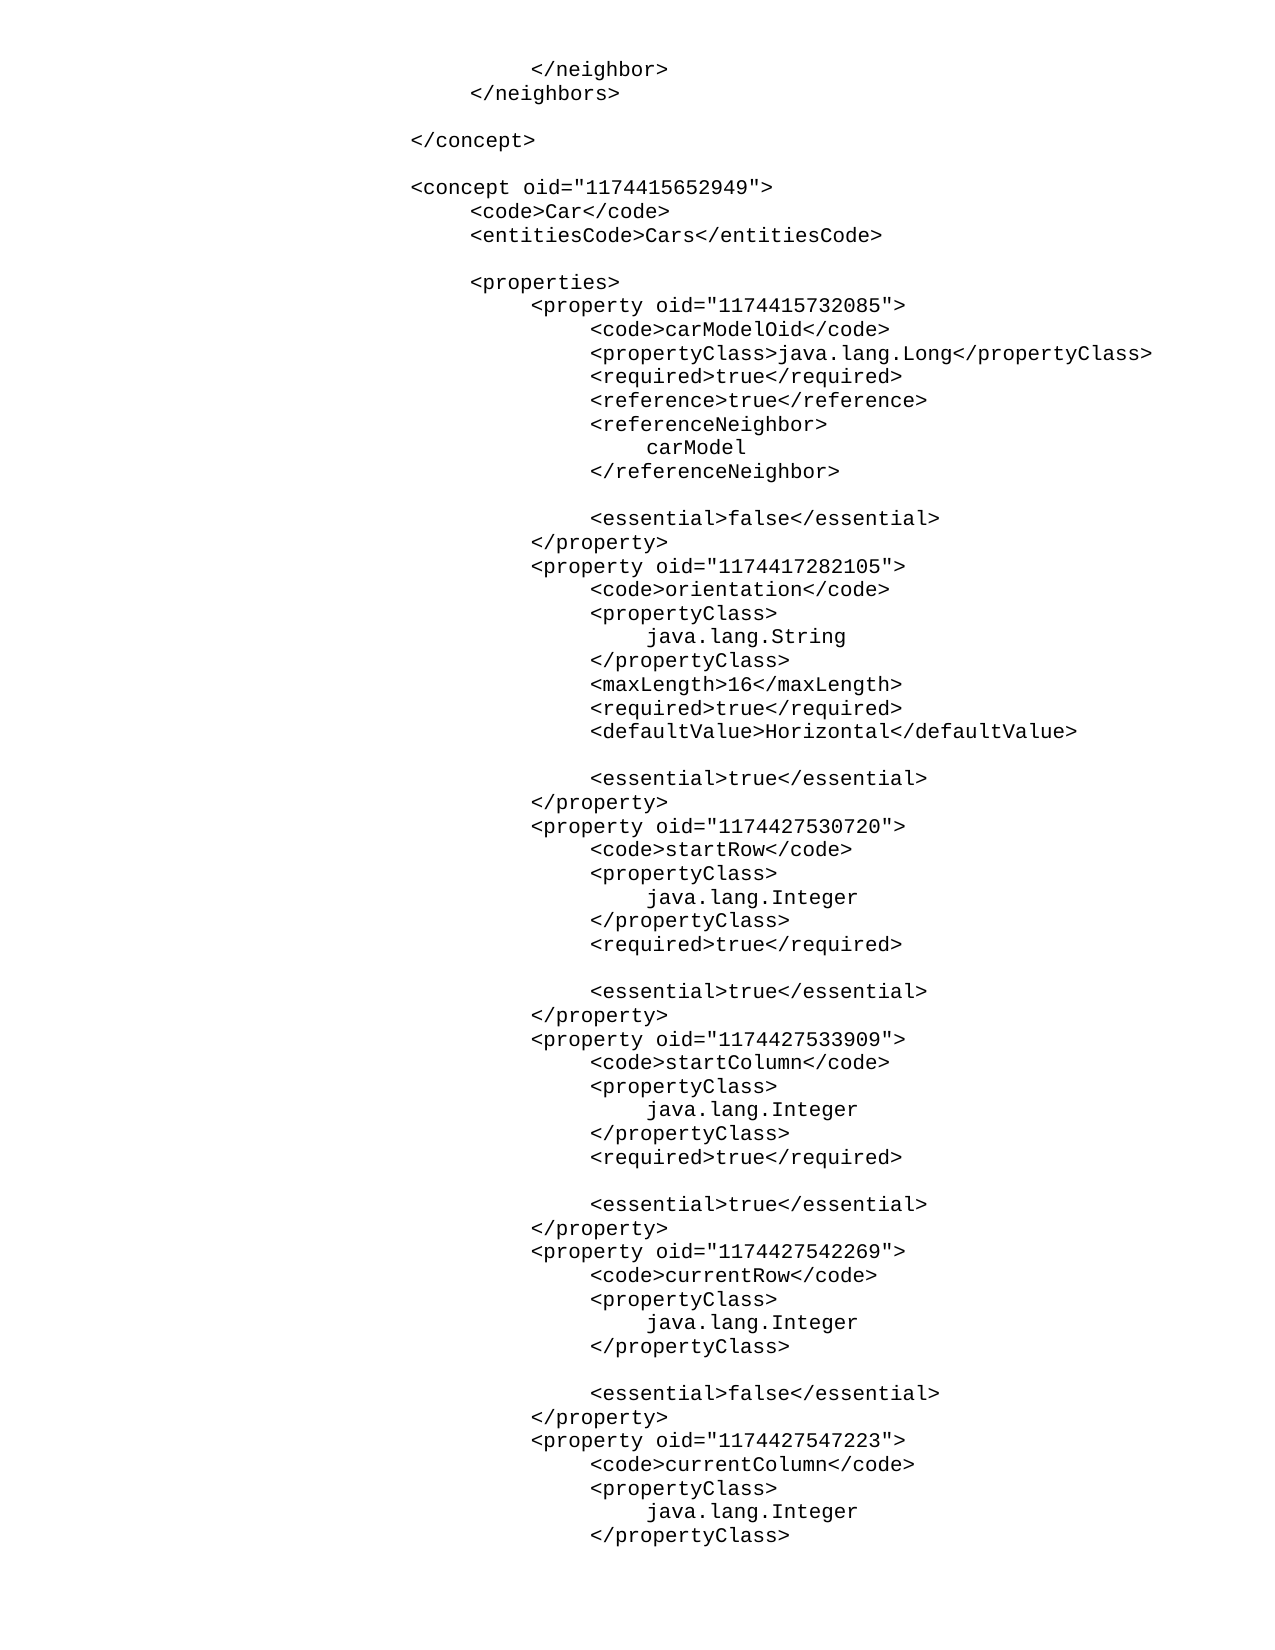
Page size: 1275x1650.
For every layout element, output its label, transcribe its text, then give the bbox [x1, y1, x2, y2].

text <property oid="1174427542269"> [118, 1241, 1216, 1265]
text <essential>false</essential> [118, 1383, 1216, 1407]
text </propertyClass> [118, 1123, 1216, 1147]
text java.lang.Integer [118, 887, 1216, 910]
text <required>true</required> [118, 934, 1216, 958]
text </property> [118, 792, 1216, 816]
text <properties> [118, 272, 1216, 296]
text </referenceNeighbor> [118, 461, 1216, 485]
text <code>carModelOid</code> [118, 319, 1216, 343]
text <required>true</required> [118, 366, 1216, 390]
text java.lang.Integer [118, 1099, 1216, 1123]
text </property> [118, 1218, 1216, 1241]
text <propertyClass> [118, 1478, 1216, 1501]
text <required>true</required> [118, 697, 1216, 721]
text <propertyClass> [118, 1076, 1216, 1099]
text java.lang.Integer [118, 1312, 1216, 1336]
text </property> [118, 1407, 1216, 1431]
text <entitiesCode>Cars</entitiesCode> [118, 224, 1216, 248]
text <essential>false</essential> [118, 508, 1216, 532]
text <property oid="1174427533909"> [118, 1028, 1216, 1052]
text <essential>true</essential> [118, 1194, 1216, 1218]
text <referenceNeighbor> [118, 414, 1216, 437]
text </property> [118, 1005, 1216, 1028]
text </neighbors> [118, 83, 1216, 106]
text <propertyClass>java.lang.Long</propertyClass> [118, 343, 1216, 366]
text </neighbor> [118, 59, 1216, 83]
text <property oid="1174427547223"> [118, 1431, 1216, 1454]
text <property oid="1174427530720"> [118, 816, 1216, 839]
text <code>startColumn</code> [118, 1052, 1216, 1076]
text </propertyClass> [118, 1525, 1216, 1549]
text </propertyClass> [118, 910, 1216, 934]
text <property oid="1174415732085"> [118, 296, 1216, 319]
text <code>Car</code> [118, 201, 1216, 224]
text <code>currentRow</code> [118, 1265, 1216, 1289]
text <propertyClass> [118, 863, 1216, 887]
text java.lang.String [118, 627, 1216, 650]
text </propertyClass> [118, 1336, 1216, 1359]
text <propertyClass> [118, 603, 1216, 627]
text <code>startRow</code> [118, 839, 1216, 863]
text <essential>true</essential> [118, 768, 1216, 792]
text <defaultValue>Horizontal</defaultValue> [118, 721, 1216, 745]
text <required>true</required> [118, 1147, 1216, 1170]
text <code>orientation</code> [118, 579, 1216, 603]
text <reference>true</reference> [118, 390, 1216, 414]
text <code>currentColumn</code> [118, 1454, 1216, 1478]
text </property> [118, 532, 1216, 556]
text <property oid="1174417282105"> [118, 556, 1216, 579]
text <propertyClass> [118, 1289, 1216, 1312]
text </concept> [118, 130, 1216, 154]
text <maxLength>16</maxLength> [118, 674, 1216, 697]
text carModel [118, 437, 1216, 461]
text java.lang.Integer [118, 1501, 1216, 1525]
text <essential>true</essential> [118, 981, 1216, 1005]
text <concept oid="1174415652949"> [118, 177, 1216, 201]
text </propertyClass> [118, 650, 1216, 674]
